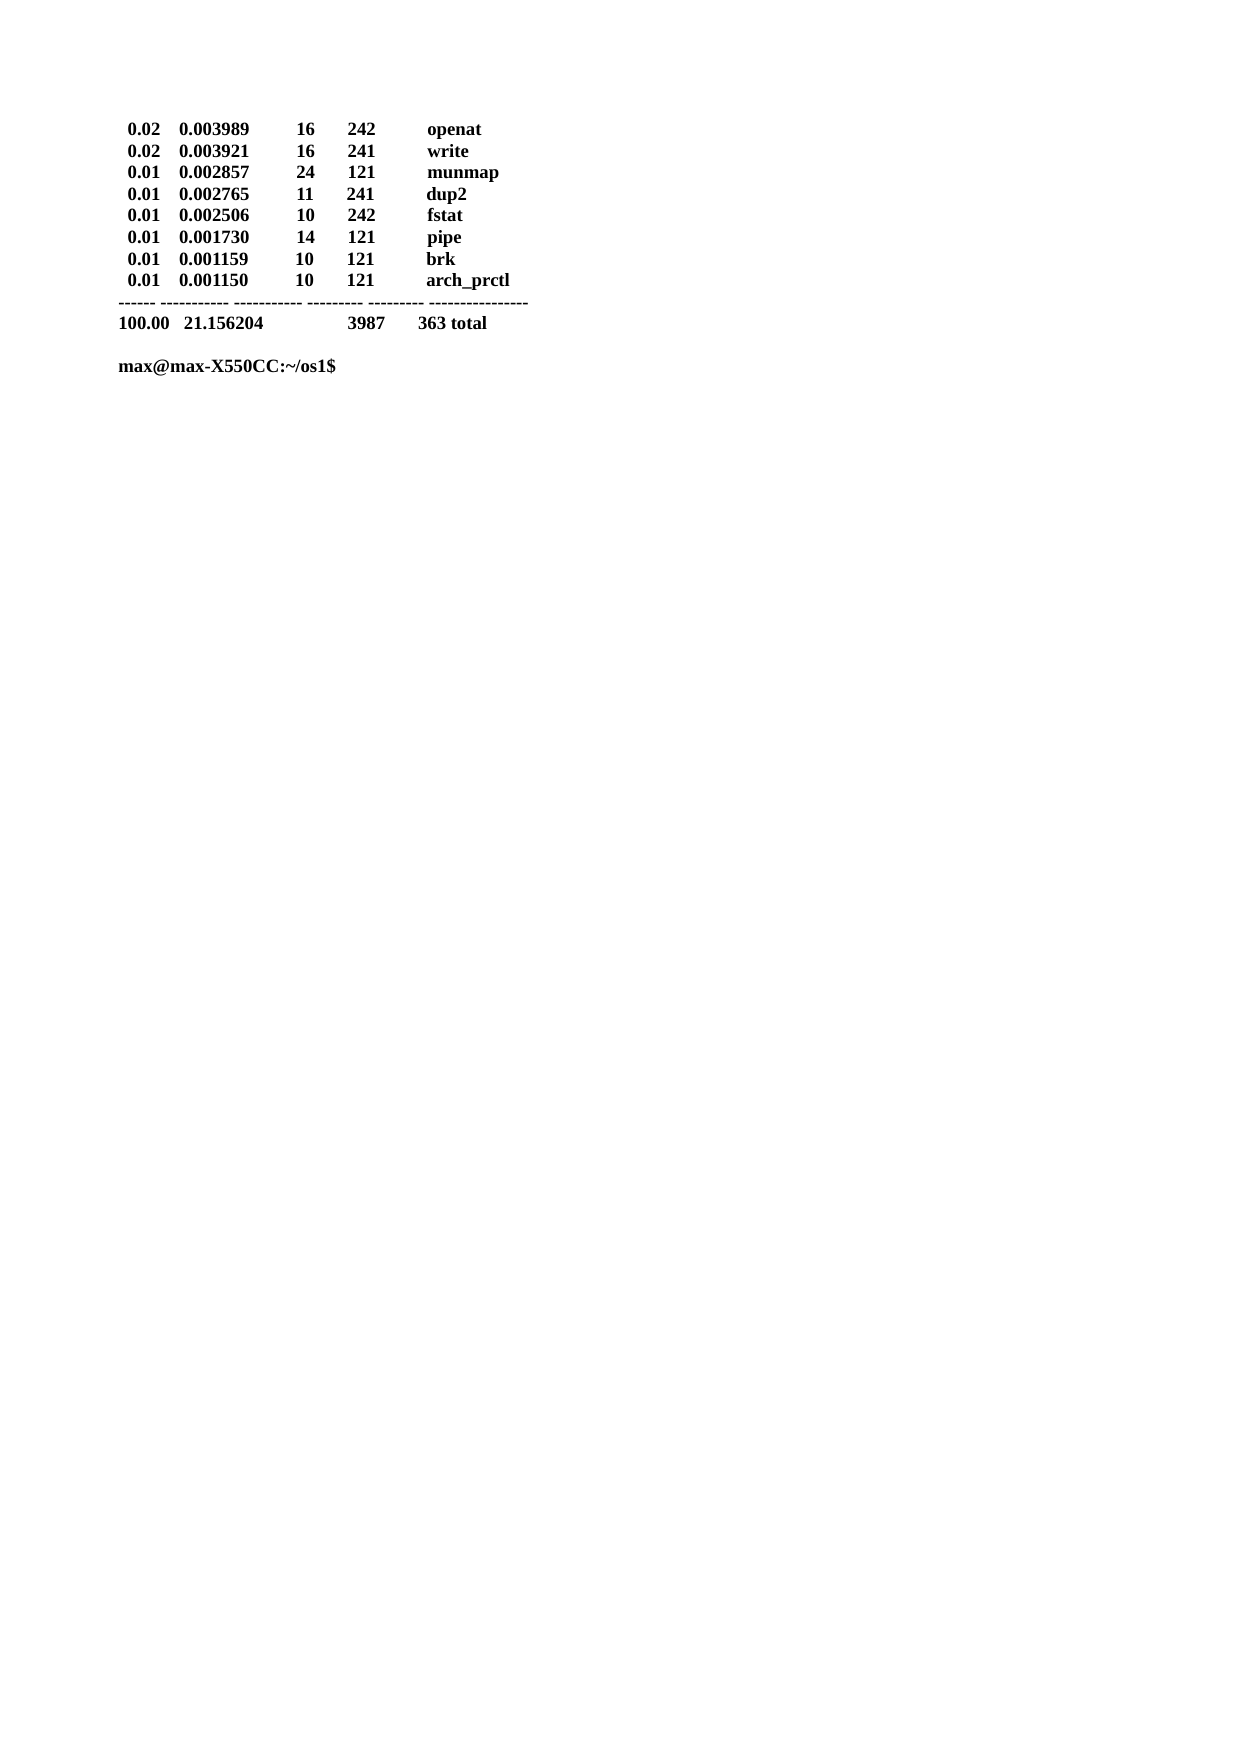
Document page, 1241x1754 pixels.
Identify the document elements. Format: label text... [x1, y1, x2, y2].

text ------ ----------- ----------- --------- --------- ---------------- [118, 291, 1122, 312]
text 0.02 0.003921 16 241 write [118, 140, 1122, 161]
text 0.01 0.001730 14 121 pipe [118, 226, 1122, 247]
text 0.02 0.003989 16 242 openat [118, 118, 1122, 140]
text 0.01 0.002857 24 121 munmap [118, 161, 1122, 183]
text 0.01 0.001150 10 121 arch_prctl [118, 269, 1122, 291]
text 0.01 0.002765 11 241 dup2 [118, 183, 1122, 204]
text 100.00 21.156204 3987 363 total [118, 312, 1122, 334]
text 0.01 0.002506 10 242 fstat [118, 204, 1122, 226]
text max@max-X550CC:~/os1$ [118, 355, 1122, 377]
text 0.01 0.001159 10 121 brk [118, 247, 1122, 269]
